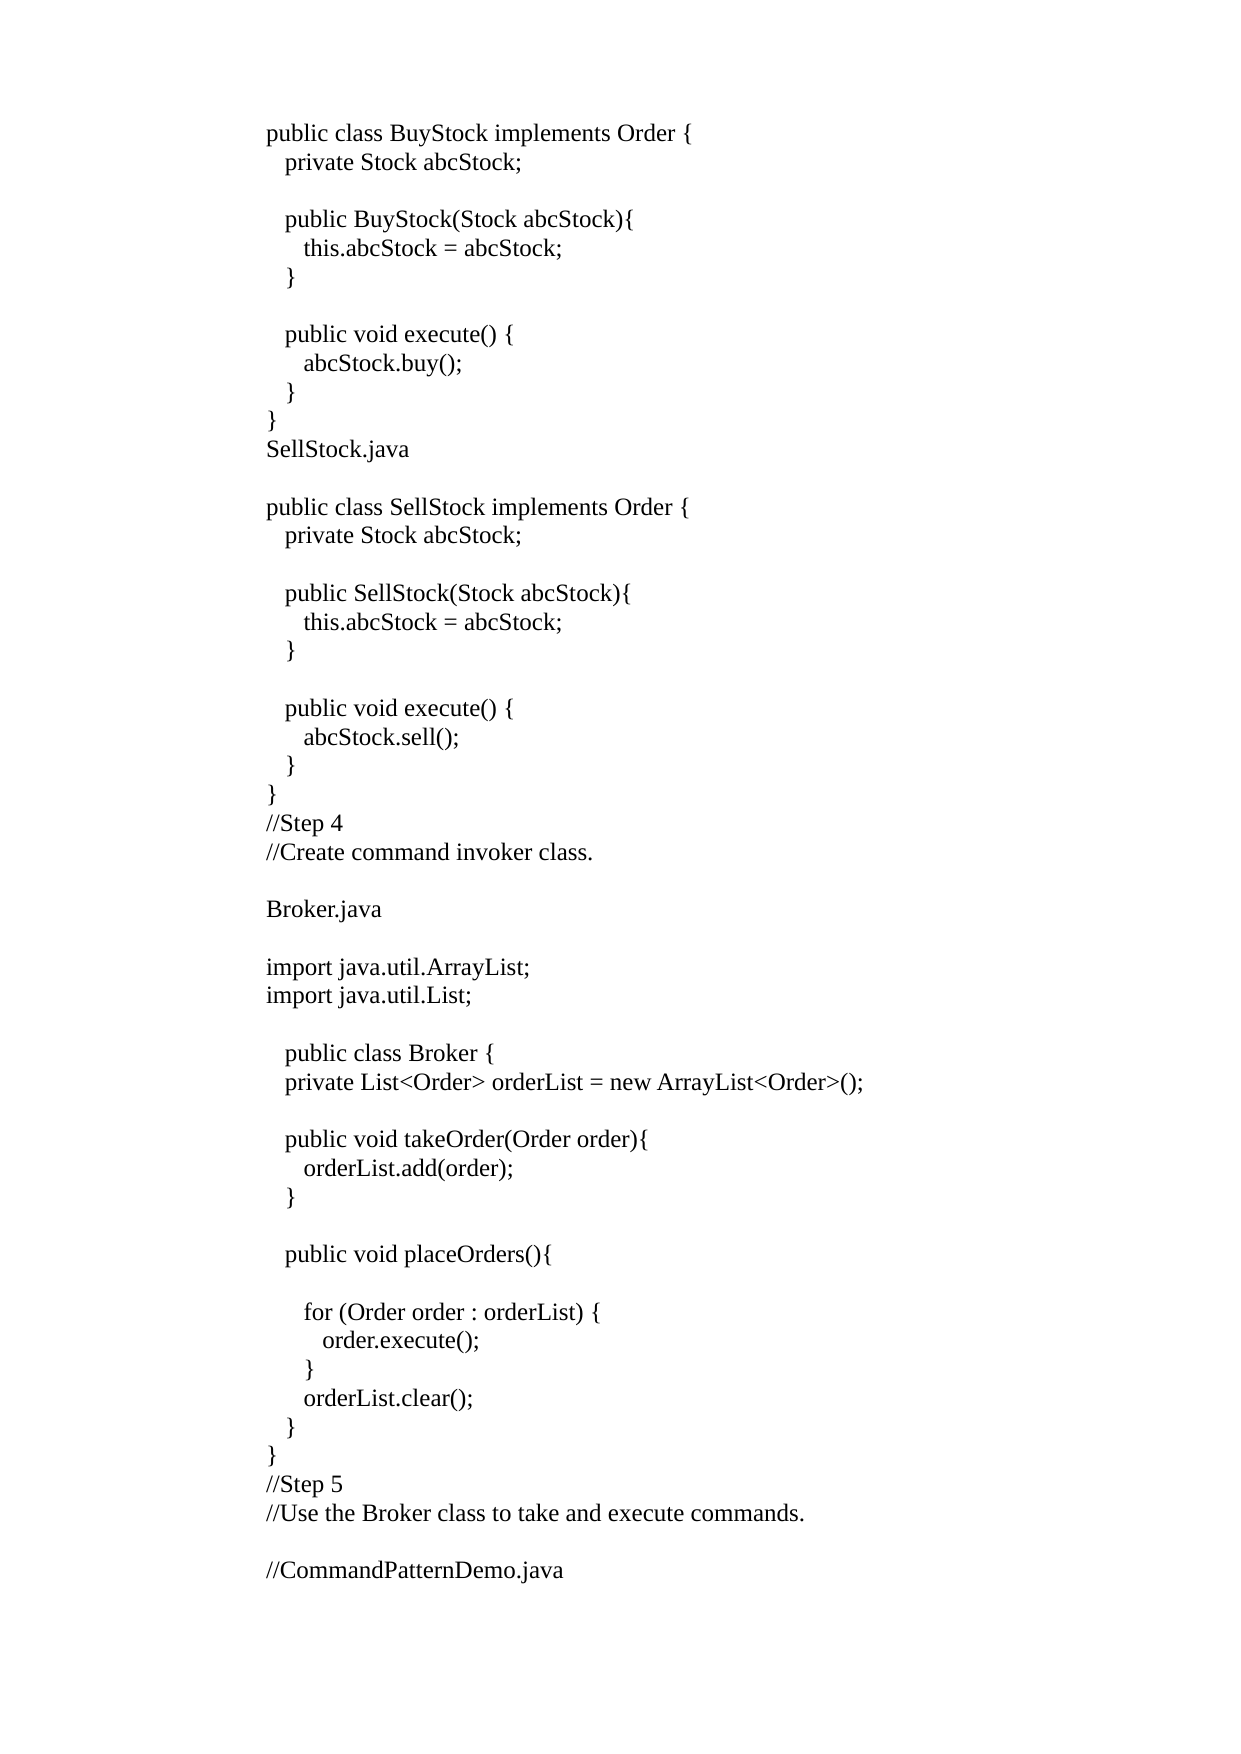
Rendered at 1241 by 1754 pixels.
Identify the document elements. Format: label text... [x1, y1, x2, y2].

text public BuyStock(Stock abcStock){ [118, 204, 1122, 233]
text public class BuyStock implements Order { [118, 118, 1122, 147]
text public SellStock(Stock abcStock){ [118, 578, 1122, 607]
text SellStock.java [118, 434, 1122, 463]
text this.abcStock = abcStock; [118, 607, 1122, 636]
text private List<Order> orderList = new ArrayList<Order>(); [118, 1067, 1122, 1096]
text for (Order order : orderList) { [118, 1297, 1122, 1326]
text public void placeOrders(){ [118, 1239, 1122, 1268]
text //CommandPatternDemo.java [118, 1556, 1122, 1584]
text private Stock abcStock; [118, 521, 1122, 549]
text } [118, 1412, 1122, 1441]
text Broker.java [118, 894, 1122, 923]
text public void execute() { [118, 319, 1122, 348]
text } [118, 1441, 1122, 1469]
text } [118, 406, 1122, 434]
text } [118, 1182, 1122, 1211]
text public void execute() { [118, 693, 1122, 722]
text orderList.clear(); [118, 1383, 1122, 1412]
text abcStock.buy(); [118, 348, 1122, 377]
text } [118, 377, 1122, 406]
text import java.util.ArrayList; [118, 952, 1122, 981]
text } [118, 262, 1122, 291]
text import java.util.List; [118, 981, 1122, 1009]
text //Step 4 [118, 808, 1122, 837]
text //Use the Broker class to take and execute commands. [118, 1498, 1122, 1527]
text //Step 5 [118, 1469, 1122, 1498]
text } [118, 751, 1122, 779]
text public void takeOrder(Order order){ [118, 1124, 1122, 1153]
text } [118, 1354, 1122, 1383]
text orderList.add(order); [118, 1153, 1122, 1182]
text private Stock abcStock; [118, 147, 1122, 176]
text public class SellStock implements Order { [118, 492, 1122, 521]
text abcStock.sell(); [118, 722, 1122, 751]
text this.abcStock = abcStock; [118, 233, 1122, 262]
text } [118, 636, 1122, 664]
text public class Broker { [118, 1038, 1122, 1067]
text } [118, 779, 1122, 808]
text //Create command invoker class. [118, 837, 1122, 866]
text order.execute(); [118, 1326, 1122, 1354]
